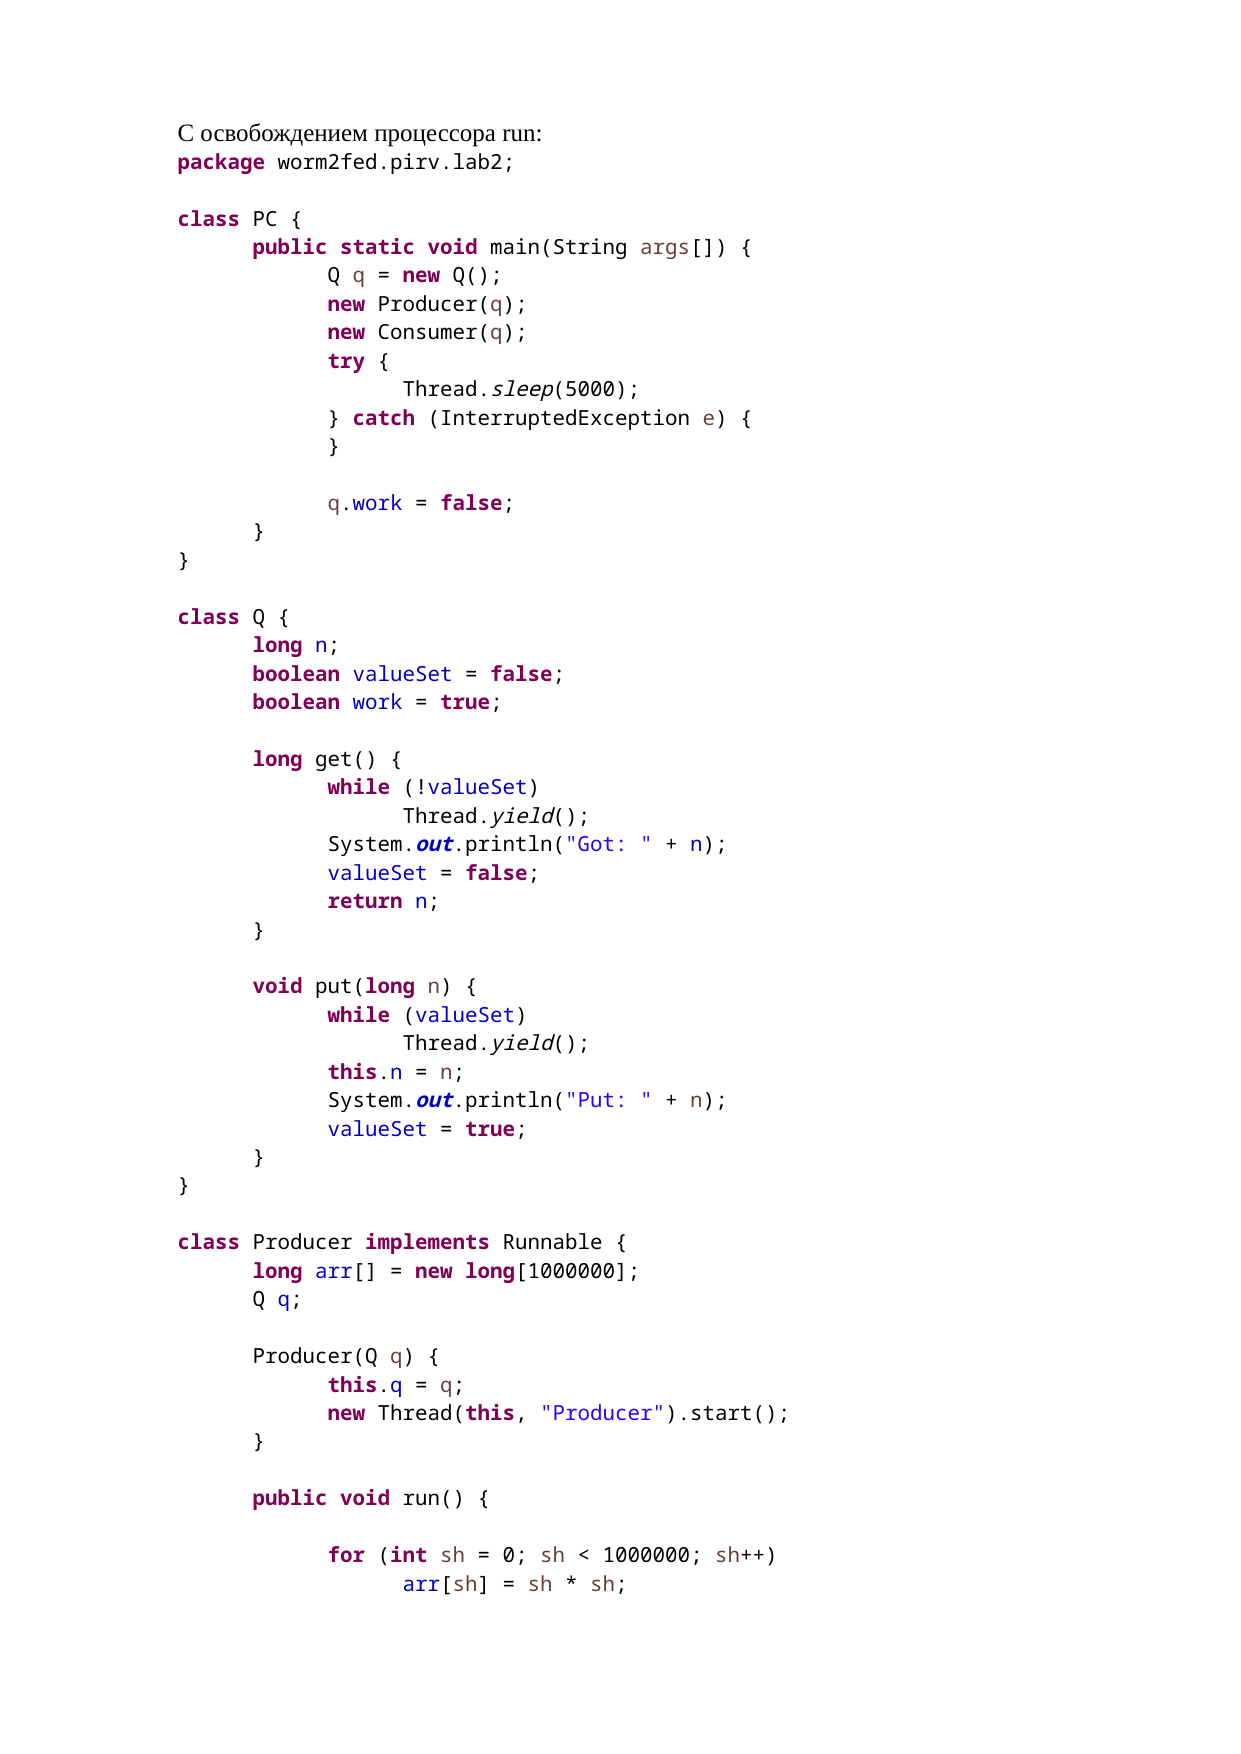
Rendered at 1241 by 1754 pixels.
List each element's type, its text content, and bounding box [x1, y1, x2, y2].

text System.out.println("Got: " + n); [177, 829, 1152, 858]
text void put(long n) { [177, 972, 1152, 1000]
text package worm2fed.pirv.lab2; [177, 147, 1152, 175]
text for (int sh = 0; sh < 1000000; sh++) [177, 1540, 1152, 1569]
text } catch (InterruptedException e) { [177, 403, 1152, 431]
text } [177, 1142, 1152, 1171]
text Thread.yield(); [177, 1028, 1152, 1057]
text class Q { [177, 602, 1152, 630]
text Q q = new Q(); [177, 261, 1152, 289]
text С освобождением процессора run: [177, 118, 1152, 147]
text Thread.yield(); [177, 801, 1152, 829]
text this.n = n; [177, 1057, 1152, 1085]
text while (valueSet) [177, 1000, 1152, 1028]
text this.q = q; [177, 1370, 1152, 1398]
text } [177, 915, 1152, 943]
text } [177, 1427, 1152, 1455]
text while (!valueSet) [177, 772, 1152, 801]
text System.out.println("Put: " + n); [177, 1085, 1152, 1114]
text } [177, 1171, 1152, 1199]
text class PC { [177, 204, 1152, 232]
text valueSet = false; [177, 858, 1152, 886]
text return n; [177, 886, 1152, 915]
text Q q; [177, 1284, 1152, 1313]
text long arr[] = new long[1000000]; [177, 1256, 1152, 1284]
text new Producer(q); [177, 289, 1152, 317]
text new Thread(this, "Producer").start(); [177, 1398, 1152, 1427]
text long get() { [177, 744, 1152, 772]
text } [177, 517, 1152, 545]
text Thread.sleep(5000); [177, 374, 1152, 403]
text public void run() { [177, 1483, 1152, 1512]
text valueSet = true; [177, 1114, 1152, 1142]
text long n; [177, 630, 1152, 659]
text q.work = false; [177, 488, 1152, 517]
text Producer(Q q) { [177, 1341, 1152, 1370]
text try { [177, 346, 1152, 374]
text boolean work = true; [177, 687, 1152, 716]
text class Producer implements Runnable { [177, 1227, 1152, 1256]
text arr[sh] = sh * sh; [177, 1569, 1152, 1597]
text new Consumer(q); [177, 317, 1152, 346]
text } [177, 431, 1152, 460]
text boolean valueSet = false; [177, 659, 1152, 687]
text public static void main(String args[]) { [177, 232, 1152, 261]
text } [177, 545, 1152, 573]
